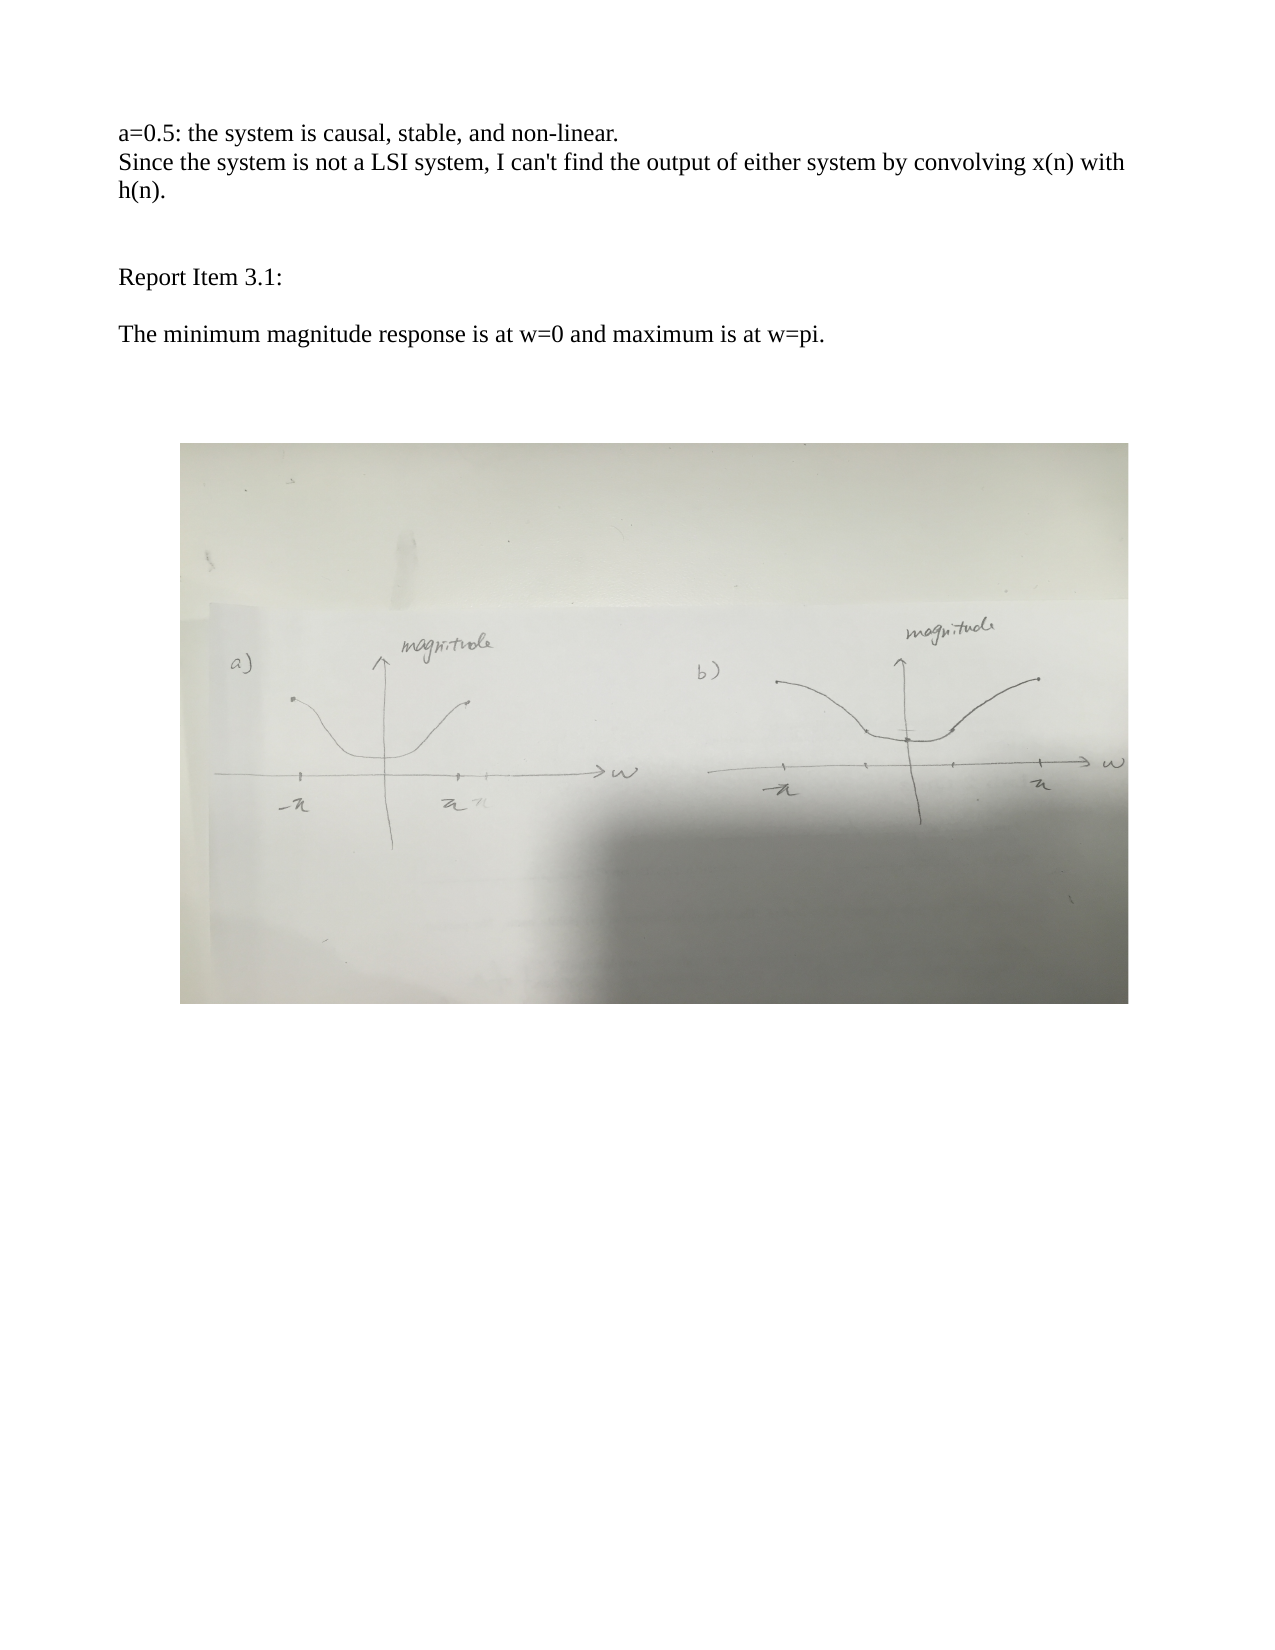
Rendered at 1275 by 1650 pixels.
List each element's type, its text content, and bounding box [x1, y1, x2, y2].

picture [180, 443, 1129, 1004]
text The minimum magnitude response is at w=0 and maximum is at w=pi. [118, 319, 1157, 348]
text a=0.5: the system is causal, stable, and non-linear. [118, 118, 1157, 147]
text Report Item 3.1: [118, 262, 1157, 291]
text Since the system is not a LSI system, I can't find the output of either system by convolving x(n) with h(n). [118, 147, 1157, 204]
